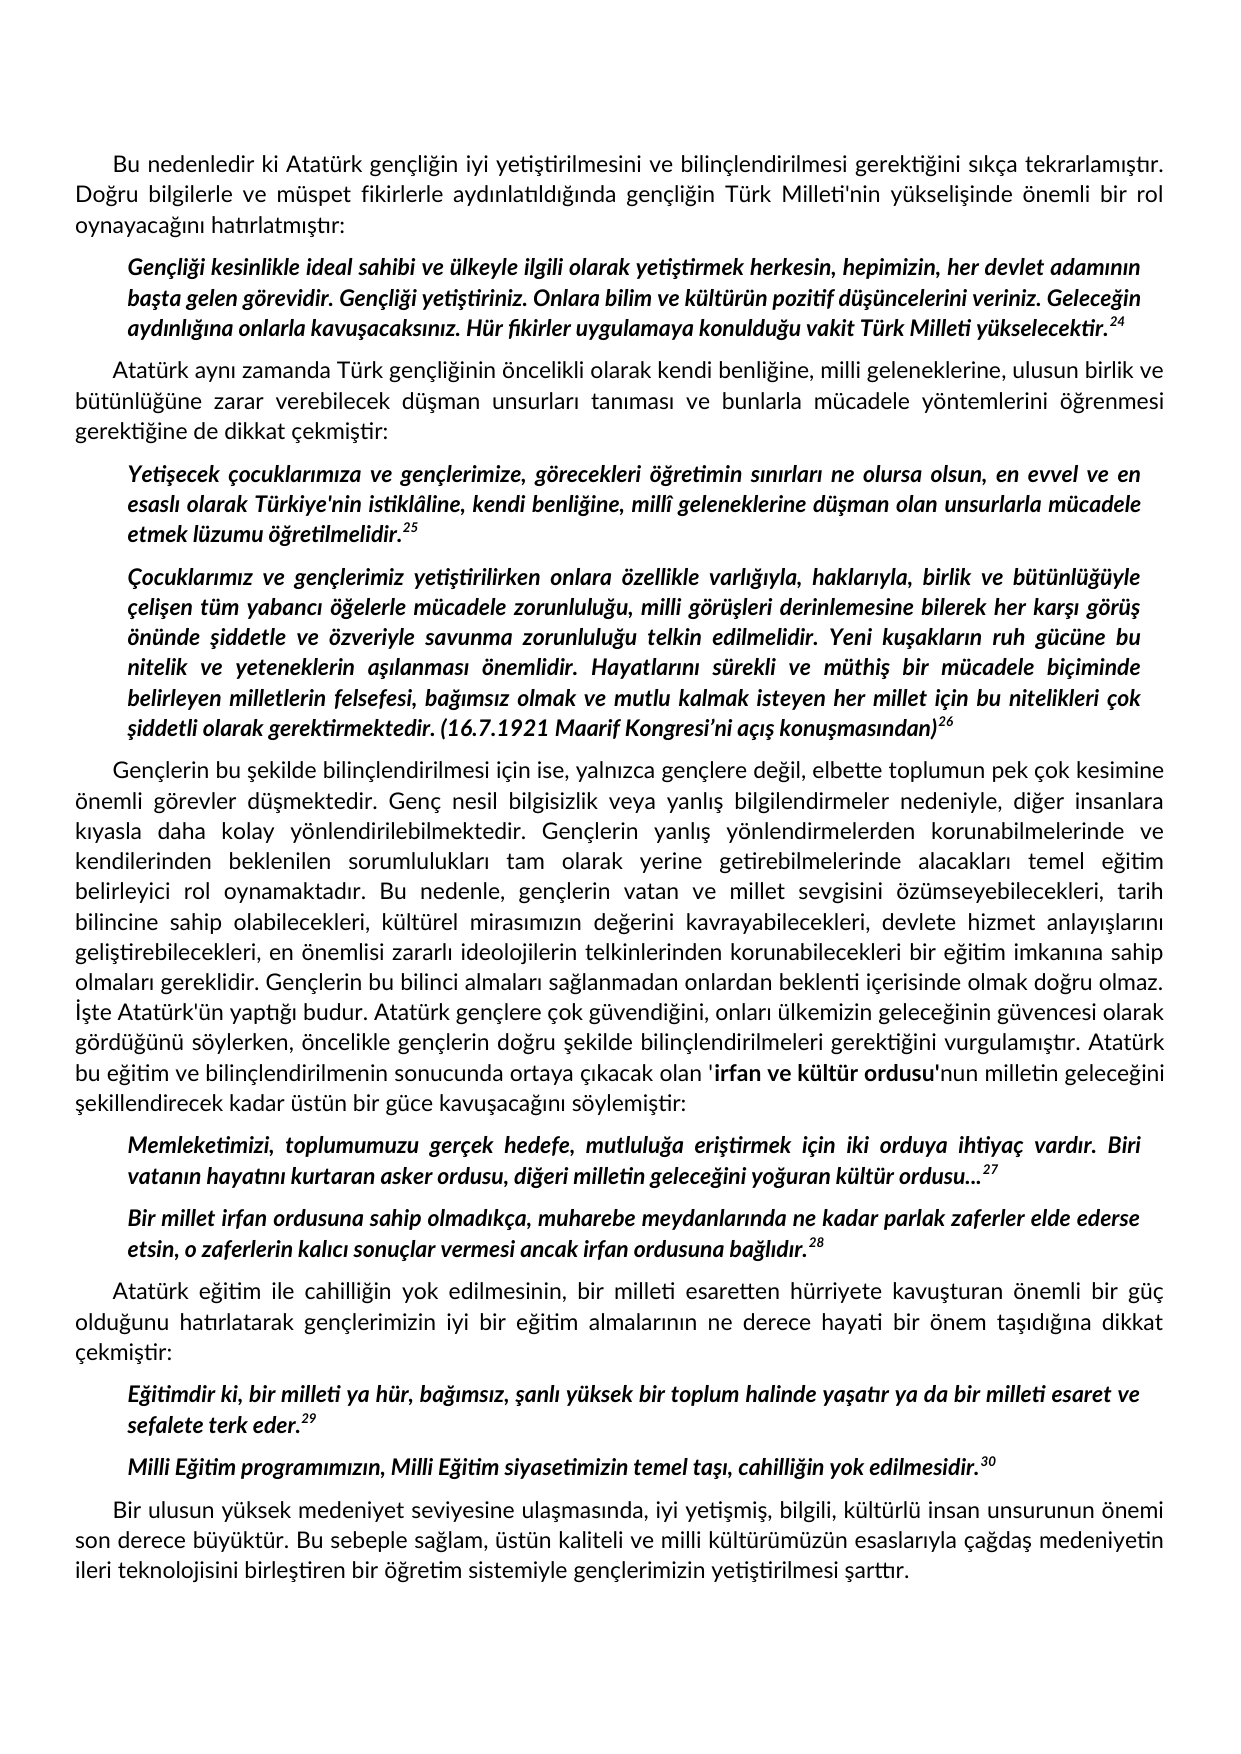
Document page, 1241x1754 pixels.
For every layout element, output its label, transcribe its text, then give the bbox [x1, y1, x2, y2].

text Çocuklarımız ve gençlerimiz yetiştirilirken onlara özellikle varlığıyla, haklarıyla, birlik ve bütünlüğüyle çelişen tüm yabancı öğelerle mücadele zorunluluğu, milli görüşleri derinlemesine bilerek her karşı görüş önünde şiddetle ve özveriyle savunma zorunluluğu telkin edilmelidir. Yeni kuşakların ruh gücüne bu nitelik ve yeteneklerin aşılanması önemlidir. Hayatlarını sürekli ve müthiş bir mücadele biçiminde belirleyen milletlerin felsefesi, bağımsız olmak ve mutlu kalmak isteyen her millet için bu nitelikleri çok şiddetli olarak gerektirmektedir. (16.7.1921 Maarif Kongresi’ni açış konuşmasından)26 [127, 562, 1143, 741]
text Bir ulusun yüksek medeniyet seviyesine ulaşmasında, iyi yetişmiş, bilgili, kültürlü insan unsurunun önemi son derece büyüktür. Bu sebeple sağlam, üstün kaliteli ve milli kültürümüzün esaslarıyla çağdaş medeniyetin ileri teknolojisini birleştiren bir öğretim sistemiyle gençlerimizin yetiştirilmesi şarttır. [75, 1496, 1165, 1584]
text Milli Eğitim programımızın, Milli Eğitim siyasetimizin temel taşı, cahilliğin yok edilmesidir.30 [127, 1453, 1143, 1481]
text Gençlerin bu şekilde bilinçlendirilmesi için ise, yalnızca gençlere değil, elbette toplumun pek çok kesimine önemli görevler düşmektedir. Genç nesil bilgisizlik veya yanlış bilgilendirmeler nedeniyle, diğer insanlara kıyasla daha kolay yönlendirilebilmektedir. Gençlerin yanlış yönlendirmelerden korunabilmelerinde ve kendilerinden beklenilen sorumlulukları tam olarak yerine getirebilmelerinde alacakları temel eğitim belirleyici rol oynamaktadır. Bu nedenle, gençlerin vatan ve millet sevgisini özümseyebilecekleri, tarih bilincine sahip olabilecekleri, kültürel mirasımızın değerini kavrayabilecekleri, devlete hizmet anlayışlarını geliştirebilecekleri, en önemlisi zararlı ideolojilerin telkinlerinden korunabilecekleri bir eğitim imkanına sahip olmaları gereklidir. Gençlerin bu bilinci almaları sağlanmadan onlardan beklenti içerisinde olmak doğru olmaz. İşte Atatürk'ün yaptığı budur. Atatürk gençlere çok güvendiğini, onları ülkemizin geleceğinin güvencesi olarak gördüğünü söylerken, öncelikle gençlerin doğru şekilde bilinçlendirilmeleri gerektiğini vurgulamıştır. Atatürk bu eğitim ve bilinçlendirilmenin sonucunda ortaya çıkacak olan 'irfan ve kültür ordusu'nun milletin geleceğini şekillendirecek kadar üstün bir güce kavuşacağını söylemiştir: [75, 756, 1165, 1116]
text Bir millet irfan ordusuna sahip olmadıkça, muharebe meydanlarında ne kadar parlak zaferler elde ederse etsin, o zaferlerin kalıcı sonuçlar vermesi ancak irfan ordusuna bağlıdır.28 [127, 1204, 1143, 1262]
text Gençliği kesinlikle ideal sahibi ve ülkeyle ilgili olarak yetiştirmek herkesin, hepimizin, her devlet adamının başta gelen görevidir. Gençliği yetiştiriniz. Onlara bilim ve kültürün pozitif düşüncelerini veriniz. Geleceğin aydınlığına onlarla kavuşacaksınız. Hür fikirler uygulamaya konulduğu vakit Türk Milleti yükselecektir.24 [127, 253, 1143, 341]
text Yetişecek çocuklarımıza ve gençlerimize, görecekleri öğretimin sınırları ne olursa olsun, en evvel ve en esaslı olarak Türkiye'nin istiklâline, kendi benliğine, millî geleneklerine düşman olan unsurlarla mücadele etmek lüzumu öğretilmelidir.25 [127, 459, 1143, 547]
text Memleketimizi, toplumumuzu gerçek hedefe, mutluluğa eriştirmek için iki orduya ihtiyaç vardır. Biri vatanın hayatını kurtaran asker ordusu, diğeri milletin geleceğini yoğuran kültür ordusu...27 [127, 1131, 1143, 1189]
text Atatürk eğitim ile cahilliğin yok edilmesinin, bir milleti esaretten hürriyete kavuşturan önemli bir güç olduğunu hatırlatarak gençlerimizin iyi bir eğitim almalarının ne derece hayati bir önem taşıdığına dikkat çekmiştir: [75, 1277, 1165, 1365]
text Atatürk aynı zamanda Türk gençliğinin öncelikli olarak kendi benliğine, milli geleneklerine, ulusun birlik ve bütünlüğüne zarar verebilecek düşman unsurları tanıması ve bunlarla mücadele yöntemlerini öğrenmesi gerektiğine de dikkat çekmiştir: [75, 356, 1165, 444]
text Eğitimdir ki, bir milleti ya hür, bağımsız, şanlı yüksek bir toplum halinde yaşatır ya da bir milleti esaret ve sefalete terk eder.29 [127, 1380, 1143, 1438]
text Bu nedenledir ki Atatürk gençliğin iyi yetiştirilmesini ve bilinçlendirilmesi gerektiğini sıkça tekrarlamıştır. Doğru bilgilerle ve müspet fikirlerle aydınlatıldığında gençliğin Türk Milleti'nin yükselişinde önemli bir rol oynayacağını hatırlatmıştır: [75, 150, 1165, 238]
